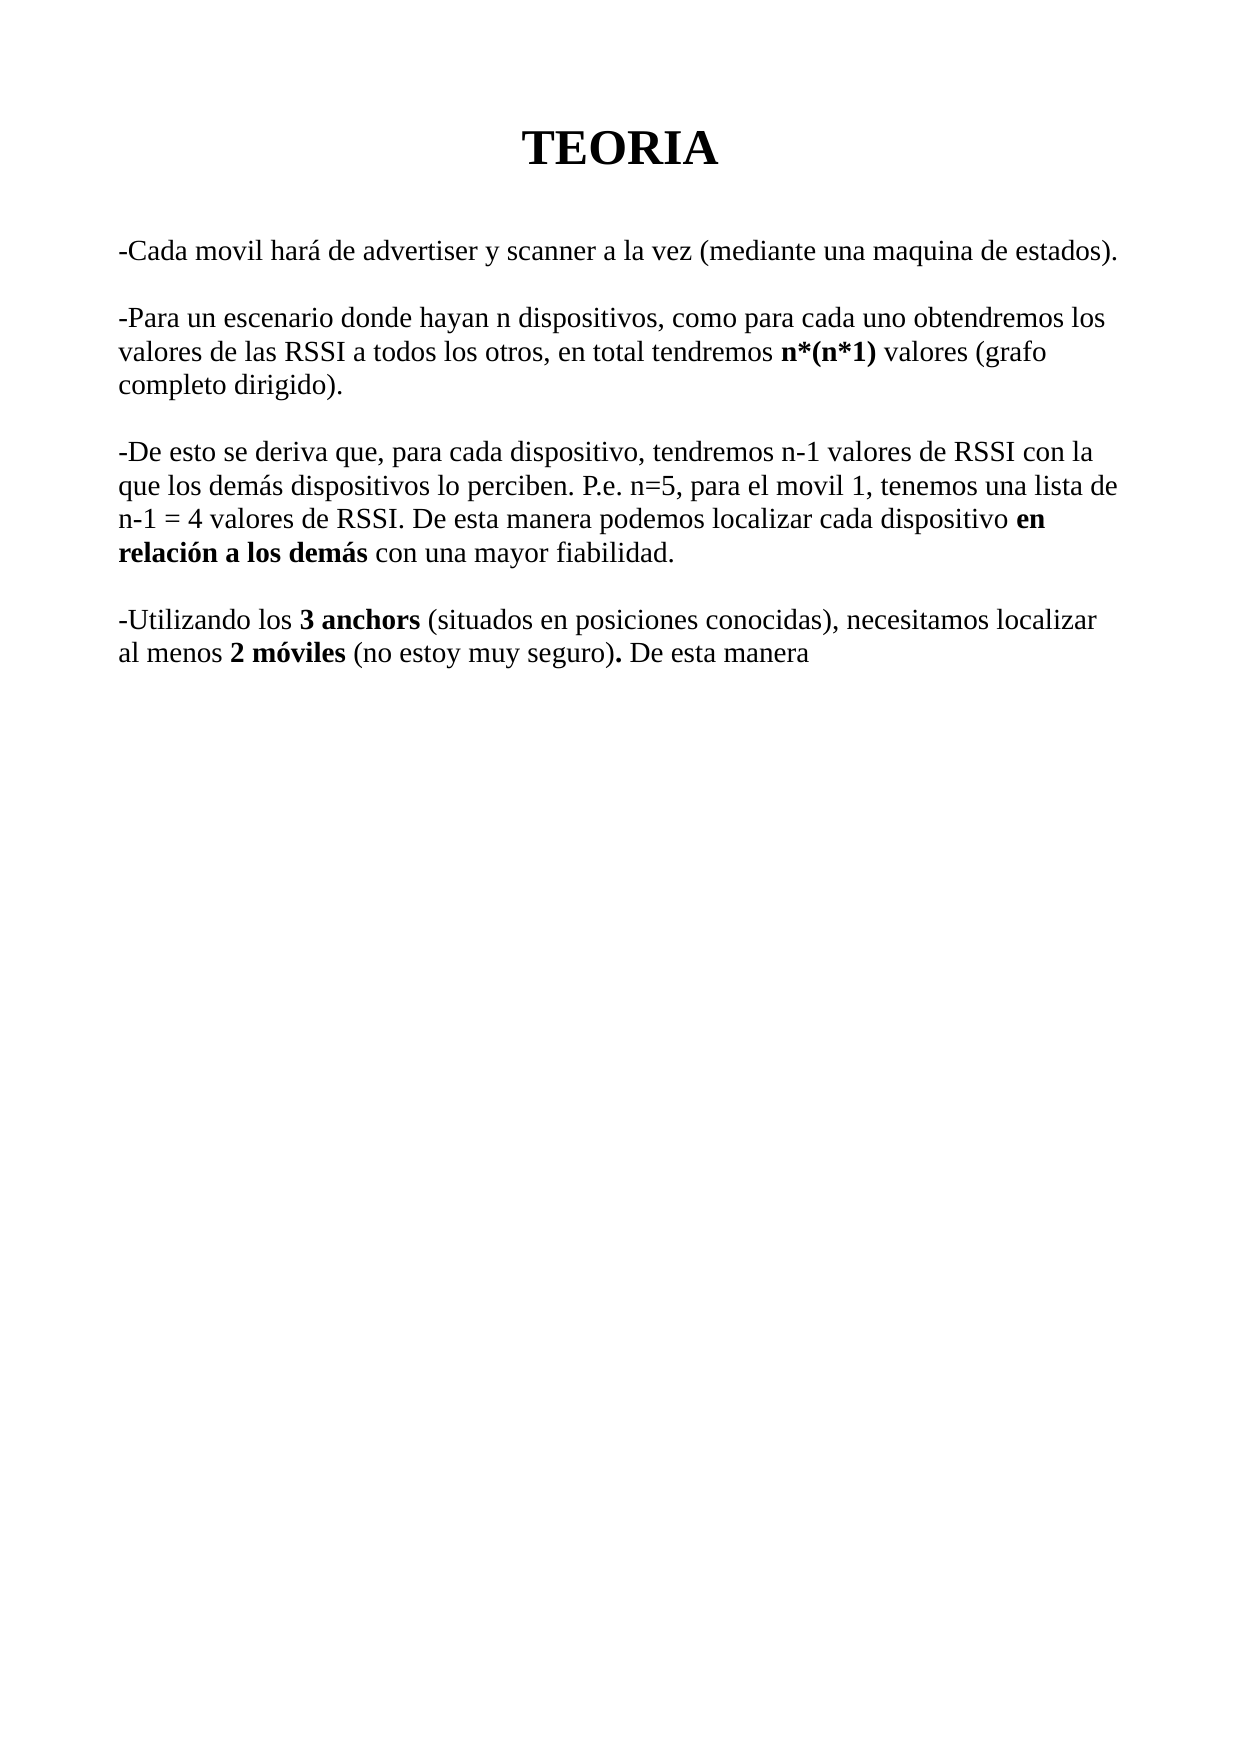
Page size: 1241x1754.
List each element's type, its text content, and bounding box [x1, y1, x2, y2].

text -Cada movil hará de advertiser y scanner a la vez (mediante una maquina de estados). [118, 233, 1122, 267]
text TEORIA [118, 118, 1122, 176]
text -Para un escenario donde hayan n dispositivos, como para cada uno obtendremos los valores de las RSSI a todos los otros, en total tendremos n*(n*1) valores (grafo completo dirigido). [118, 300, 1122, 401]
text -De esto se deriva que, para cada dispositivo, tendremos n-1 valores de RSSI con la que los demás dispositivos lo perciben. P.e. n=5, para el movil 1, tenemos una lista de n-1 = 4 valores de RSSI. De esta manera podemos localizar cada dispositivo en relación a los demás con una mayor fiabilidad. [118, 434, 1122, 568]
text -Utilizando los 3 anchors (situados en posiciones conocidas), necesitamos localizar al menos 2 móviles (no estoy muy seguro). De esta manera [118, 602, 1122, 669]
